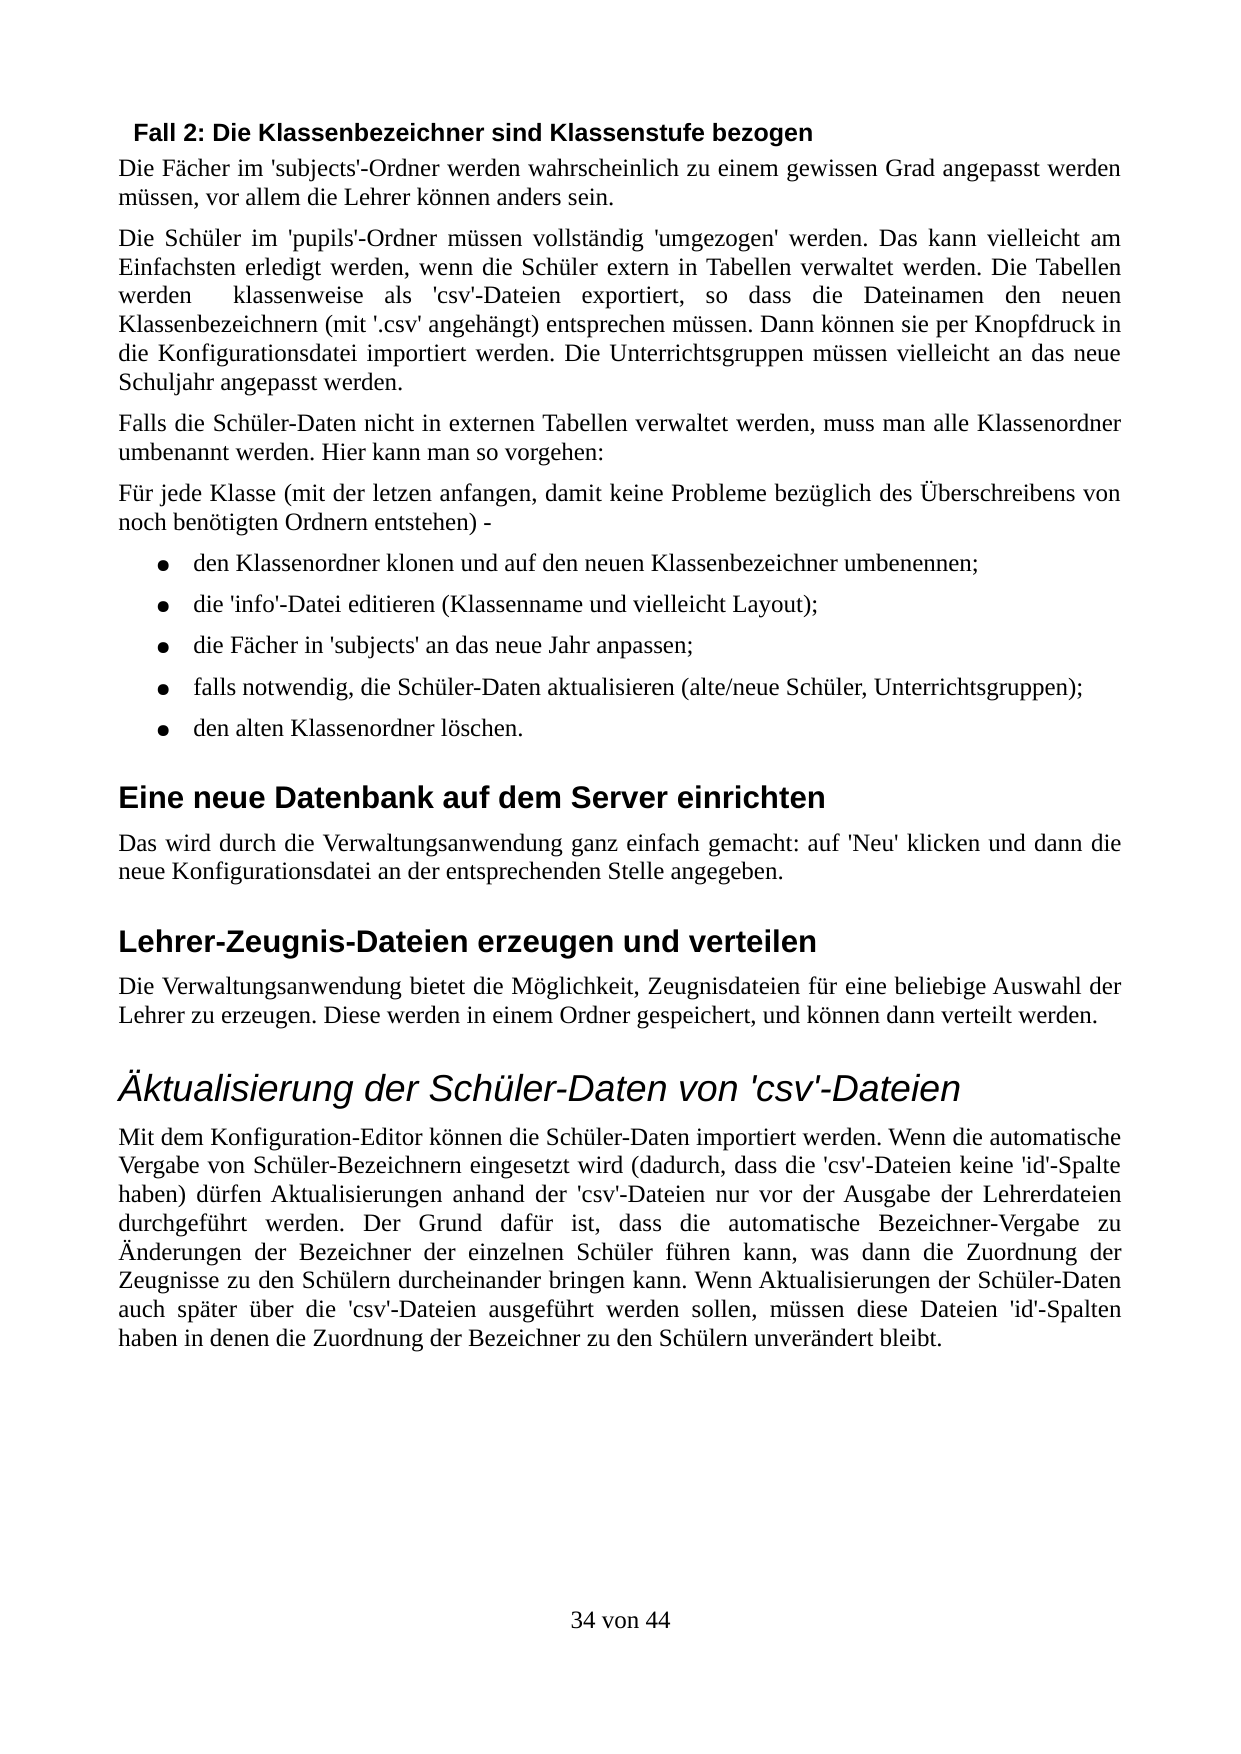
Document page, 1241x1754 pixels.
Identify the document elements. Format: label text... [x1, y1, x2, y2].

text Falls die Schüler-Daten nicht in externen Tabellen verwaltet werden, muss man alle Klassenordner umbenannt werden. Hier kann man so vorgehen: [118, 408, 1122, 465]
list die 'info'-Datei editieren (Klassenname und vielleicht Layout); [156, 589, 1122, 618]
list den Klassenordner klonen und auf den neuen Klassenbezeichner umbenennen; [156, 548, 1122, 577]
subtitle Eine neue Datenbank auf dem Server einrichten [118, 779, 1122, 815]
subtitle Lehrer-Zeugnis-Dateien erzeugen und verteilen [118, 923, 1122, 958]
subtitle Fall 2: Die Klassenbezeichner sind Klassenstufe bezogen [133, 118, 1122, 147]
text Für jede Klasse (mit der letzen anfangen, damit keine Probleme bezüglich des Überschreibens von noch benötigten Ordnern entstehen) - [118, 478, 1122, 535]
text Das wird durch die Verwaltungsanwendung ganz einfach gemacht: auf 'Neu' klicken und dann die neue Konfigurationsdatei an der entsprechenden Stelle angegeben. [118, 828, 1122, 885]
text Die Schüler im 'pupils'-Ordner müssen vollständig 'umgezogen' werden. Das kann vielleicht am Einfachsten erledigt werden, wenn die Schüler extern in Tabellen verwaltet werden. Die Tabellen werden klassenweise als 'csv'-Dateien exportiert, so dass die Dateinamen den neuen Klassenbezeichnern (mit '.csv' angehängt) entsprechen müssen. Dann können sie per Knopfdruck in die Konfigurationsdatei importiert werden. Die Unterrichtsgruppen müssen vielleicht an das neue Schuljahr angepasst werden. [118, 223, 1122, 395]
text Die Fächer im 'subjects'-Ordner werden wahrscheinlich zu einem gewissen Grad angepasst werden müssen, vor allem die Lehrer können anders sein. [118, 153, 1122, 210]
text Mit dem Konfiguration-Editor können die Schüler-Daten importiert werden. Wenn die automatische Vergabe von Schüler-Bezeichnern eingesetzt wird (dadurch, dass die 'csv'-Dateien keine 'id'-Spalte haben) dürfen Aktualisierungen anhand der 'csv'-Dateien nur vor der Ausgabe der Lehrerdateien durchgeführt werden. Der Grund dafür ist, dass die automatische Bezeichner-Vergabe zu Änderungen der Bezeichner der einzelnen Schüler führen kann, was dann die Zuordnung der Zeugnisse zu den Schülern durcheinander bringen kann. Wenn Aktualisierungen der Schüler-Daten auch später über die 'csv'-Dateien ausgeführt werden sollen, müssen diese Dateien 'id'-Spalten haben in denen die Zuordnung der Bezeichner zu den Schülern unverändert bleibt. [118, 1122, 1122, 1352]
text Die Verwaltungsanwendung bietet die Möglichkeit, Zeugnisdateien für eine beliebige Auswahl der Lehrer zu erzeugen. Diese werden in einem Ordner gespeichert, und können dann verteilt werden. [118, 971, 1122, 1028]
list den alten Klassenordner löschen. [156, 713, 1122, 742]
list die Fächer in 'subjects' an das neue Jahr anpassen; [156, 630, 1122, 659]
subtitle Äktualisierung der Schüler-Daten von 'csv'-Dateien [118, 1066, 1122, 1109]
list falls notwendig, die Schüler-Daten aktualisieren (alte/neue Schüler, Unterrichtsgruppen); [156, 672, 1122, 700]
